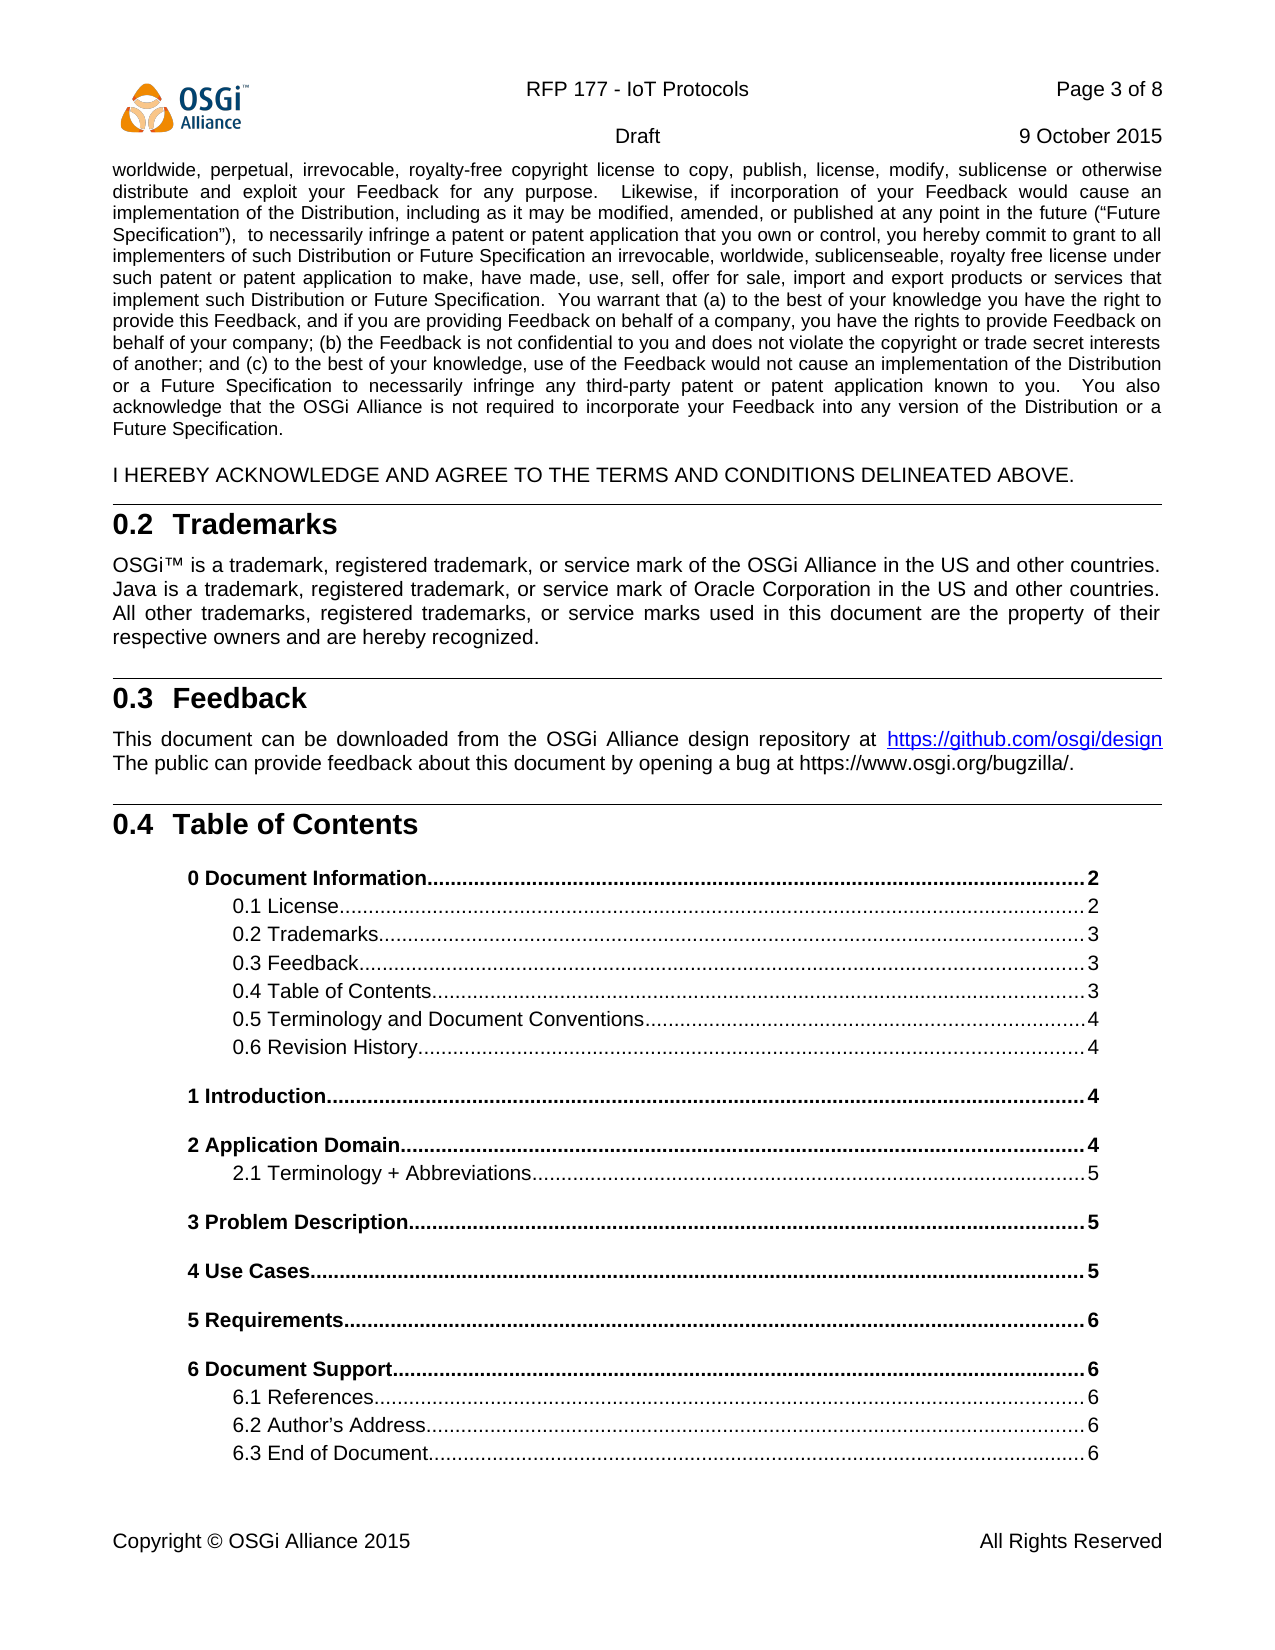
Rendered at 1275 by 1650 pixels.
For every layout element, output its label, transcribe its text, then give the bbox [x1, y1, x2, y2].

text I HEREBY ACKNOWLEDGE AND AGREE TO THE TERMS AND CONDITIONS DELINEATED ABOVE. [112, 463, 1162, 487]
subtitle Trademarks [112, 505, 1162, 541]
text 6.2 Author’s Address 6 [232, 1413, 1162, 1437]
text OSGi™ is a trademark, registered trademark, or service mark of the OSGi Alliance in the US and other countries. Java is a trademark, registered trademark, or service mark of Oracle Corporation in the US and other countries. All other trademarks, registered trademarks, or service marks used in this document are the property of their respective owners and are hereby recognized. [112, 553, 1162, 649]
text worldwide, perpetual, irrevocable, royalty-free copyright license to copy, publish, license, modify, sublicense or otherwise distribute and exploit your Feedback for any purpose. Likewise, if incorporation of your Feedback would cause an implementation of the Distribution, including as it may be modified, amended, or published at any point in the future (“Future Specification”), to necessarily infringe a patent or patent application that you own or control, you hereby commit to grant to all implementers of such Distribution or Future Specification an irrevocable, worldwide, sublicenseable, royalty free license under such patent or patent application to make, have made, use, sell, offer for sale, import and export products or services that implement such Distribution or Future Specification. You warrant that (a) to the best of your knowledge you have the right to provide this Feedback, and if you are providing Feedback on behalf of a company, you have the rights to provide Feedback on behalf of your company; (b) the Feedback is not confidential to you and does not violate the copyright or trade secret interests of another; and (c) to the best of your knowledge, use of the Feedback would not cause an implementation of the Distribution or a Future Specification to necessarily infringe any third-party patent or patent application known to you. You also acknowledge that the OSGi Alliance is not required to incorporate your Feedback into any version of the Distribution or a Future Specification. [112, 159, 1162, 439]
text 6.3 End of Document 6 [232, 1441, 1162, 1465]
text 0 Document Information 2 [187, 866, 1162, 890]
text 0.2 Trademarks 3 [232, 922, 1162, 946]
text 0.5 Terminology and Document Conventions 4 [232, 1007, 1162, 1031]
text 3 Problem Description 5 [187, 1210, 1162, 1234]
text 1 Introduction 4 [187, 1084, 1162, 1108]
text 0.4 Table of Contents 3 [232, 978, 1162, 1002]
text 4 Use Cases 5 [187, 1259, 1162, 1283]
text 5 Requirements 6 [187, 1308, 1162, 1332]
text 6 Document Support 6 [187, 1357, 1162, 1381]
text 2 Application Domain 4 [187, 1133, 1162, 1157]
subtitle Feedback [112, 679, 1162, 715]
subtitle Table of Contents [112, 805, 1162, 841]
picture [113, 76, 257, 140]
text 6.1 References 6 [232, 1385, 1162, 1409]
text 0.3 Feedback 3 [232, 950, 1162, 974]
text This document can be downloaded from the OSGi Alliance design repository at https://github.com/osgi/design The public can provide feedback about this document by opening a bug at https://www.osgi.org/bugzilla/. [112, 727, 1162, 775]
text 0.6 Revision History 4 [232, 1035, 1162, 1059]
text 0.1 License 2 [232, 894, 1162, 918]
text 2.1 Terminology + Abbreviations 5 [232, 1161, 1162, 1185]
